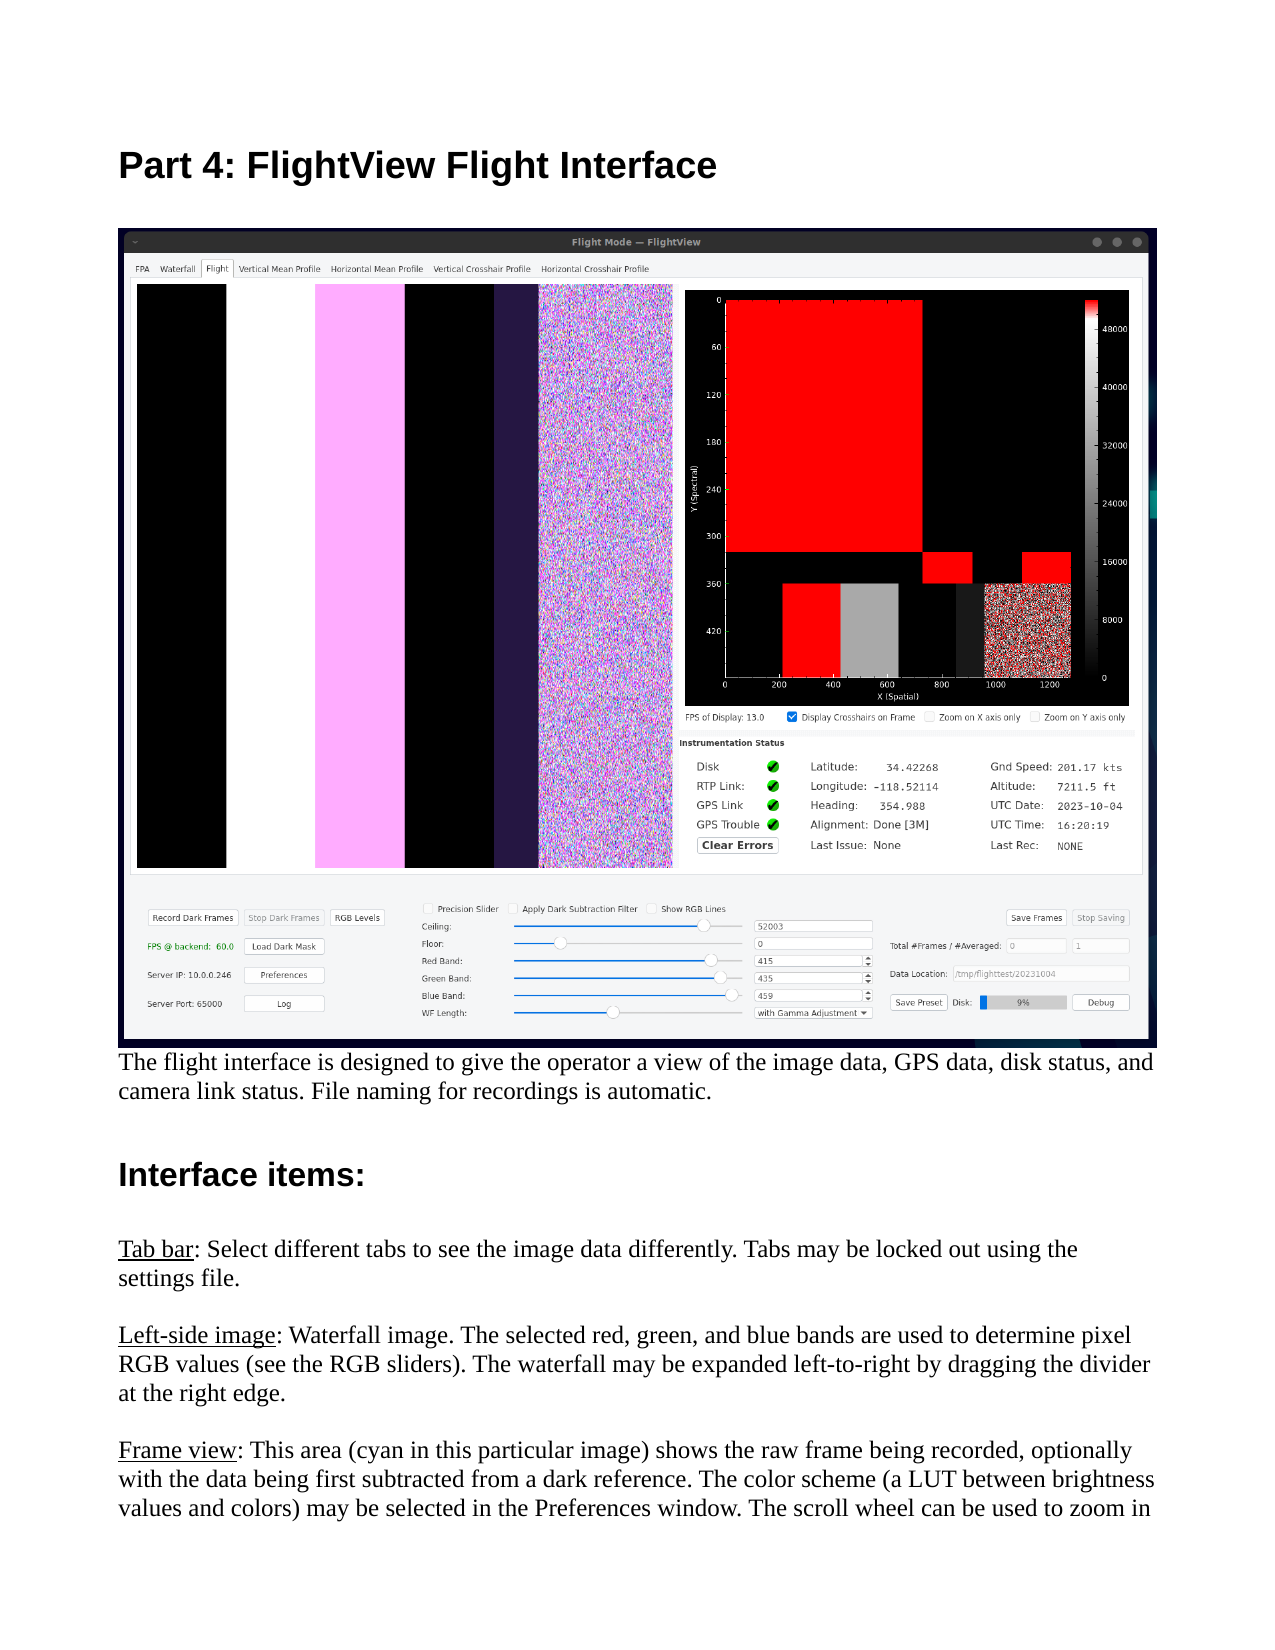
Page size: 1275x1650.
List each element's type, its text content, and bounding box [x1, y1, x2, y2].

text Tab bar: Select different tabs to see the image data differently. Tabs may be locked out using the settings file. [118, 1234, 1157, 1292]
subtitle Interface items: [118, 1154, 1157, 1193]
picture [118, 228, 1157, 1048]
text The flight interface is designed to give the operator a view of the image data, GPS data, disk status, and camera link status. File naming for recordings is automatic. [118, 1048, 1157, 1105]
text Left-side image: Waterfall image. The selected red, green, and blue bands are used to determine pixel RGB values (see the RGB sliders). The waterfall may be expanded left-to-right by dragging the divider at the right edge. [118, 1321, 1157, 1407]
text Frame view: This area (cyan in this particular image) shows the raw frame being recorded, optionally with the data being first subtracted from a dark reference. The color scheme (a LUT between brightness values and colors) may be selected in the Preferences window. The scroll wheel can be used to zoom in [118, 1436, 1157, 1522]
subtitle Part 4: FlightView Flight Interface [118, 143, 1157, 187]
